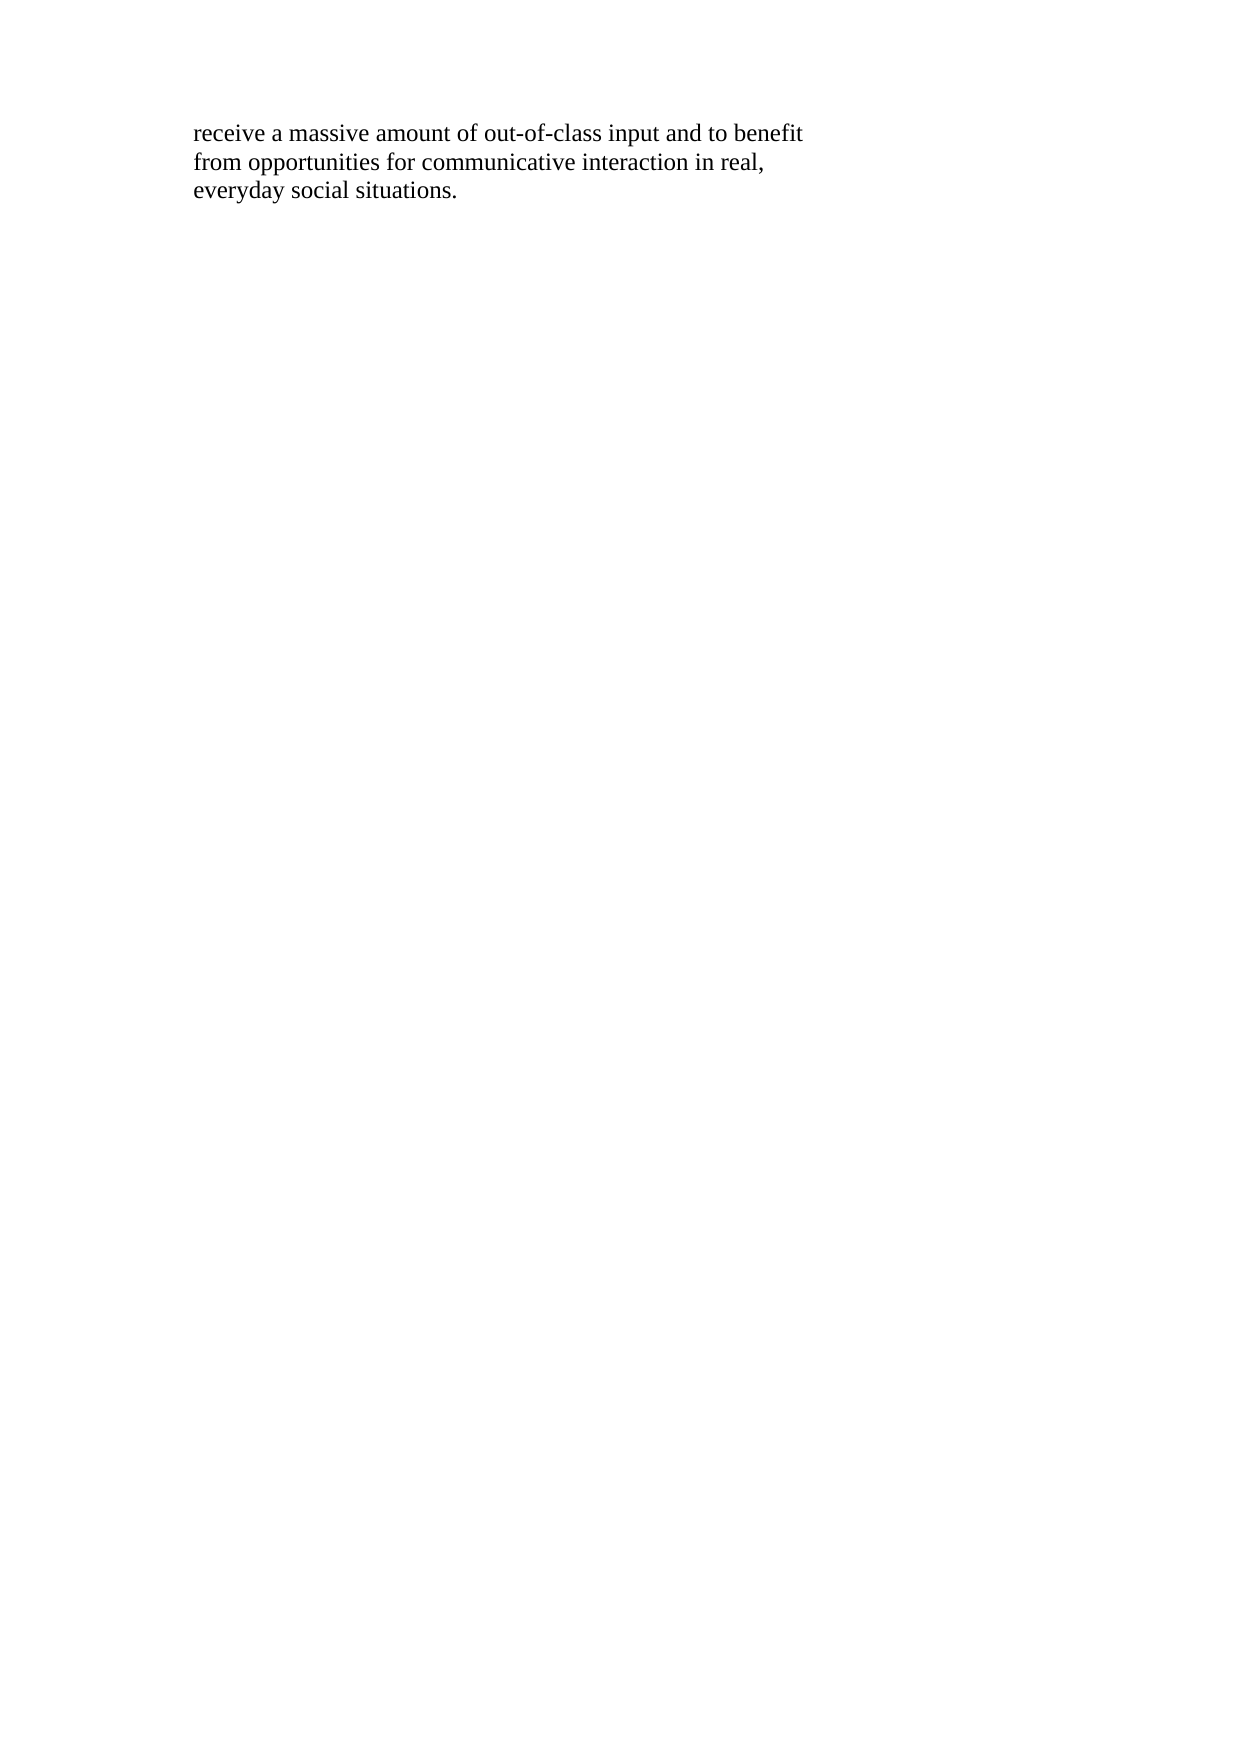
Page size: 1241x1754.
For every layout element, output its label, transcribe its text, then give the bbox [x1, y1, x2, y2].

list receive a massive amount of out-of-class input and to benefit from opportunities for communicative interaction in real, everyday social situations. [156, 118, 827, 204]
